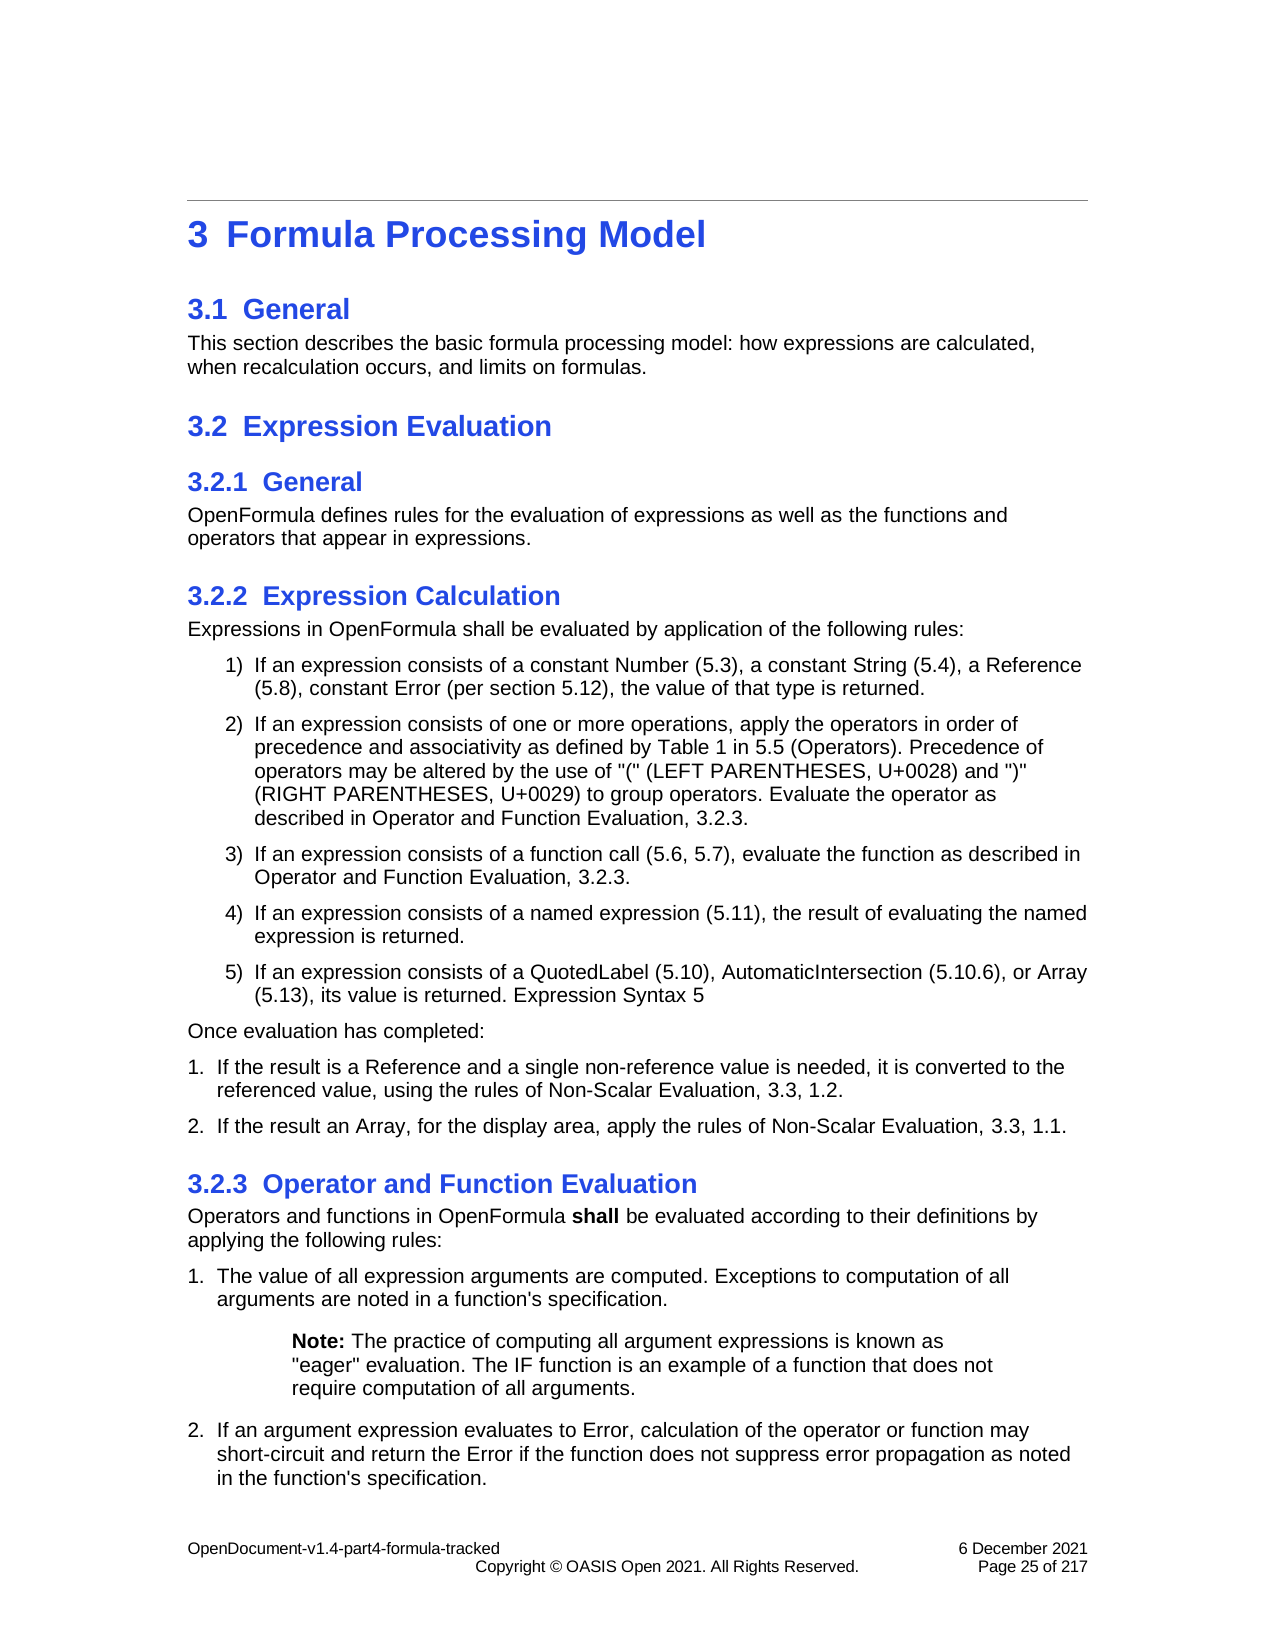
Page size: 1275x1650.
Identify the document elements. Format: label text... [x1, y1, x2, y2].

text Once evaluation has completed: [187, 1019, 1088, 1043]
subtitle General [187, 467, 1088, 497]
list If an expression consists of one or more operations, apply the operators in order of precedence and associativity as defined by Table 1 in 5.5 (Operators). Precedence of operators may be altered by the use of "(" (LEFT PARENTHESES, U+0028) and ")" (RIGHT PARENTHESES, U+0029) to group operators. Evaluate the operator as described in Operator and Function Evaluation, 3.2.3. [225, 712, 1088, 830]
list If an expression consists of a function call (5.6, 5.7), evaluate the function as described in Operator and Function Evaluation, 3.2.3. [225, 842, 1088, 889]
text Expressions in OpenFormula shall be evaluated by application of the following rules: [187, 617, 1088, 641]
list If an expression consists of a constant Number (5.3), a constant String (5.4), a Reference (5.8), constant Error (per section 5.12), the value of that type is returned. [225, 653, 1088, 700]
text This section describes the basic formula processing model: how expressions are calculated, when recalculation occurs, and limits on formulas. [187, 332, 1088, 379]
list Note: The practice of computing all argument expressions is known as "eager" evaluation. The IF function is an example of a function that does not require computation of all arguments. [262, 1330, 1013, 1400]
list If an expression consists of a named expression (5.11), the result of evaluating the named expression is returned. [225, 901, 1088, 948]
text Operators and functions in OpenFormula shall be evaluated according to their definitions by applying the following rules: [187, 1205, 1088, 1252]
list If the result an Array, for the display area, apply the rules of Non-Scalar Evaluation, 3.3, 1.1. [187, 1114, 1088, 1138]
subtitle General [187, 293, 1088, 326]
text OpenFormula defines rules for the evaluation of expressions as well as the functions and operators that appear in expressions. [187, 503, 1088, 550]
list If an argument expression evaluates to Error, calculation of the operator or function may short-circuit and return the Error if the function does not suppress error propagation as noted in the function's specification. [187, 1419, 1088, 1489]
subtitle Expression Evaluation [187, 410, 1088, 442]
list The value of all expression arguments are computed. Exceptions to computation of all arguments are noted in a function's specification. [187, 1264, 1088, 1311]
subtitle Operator and Function Evaluation [187, 1169, 1088, 1199]
subtitle Expression Calculation [187, 581, 1088, 611]
list If an expression consists of a QuotedLabel (5.10), AutomaticIntersection (5.10.6), or Array (5.13), its value is returned. Expression Syntax 5 [225, 960, 1088, 1007]
subtitle Formula Processing Model [187, 201, 1088, 256]
list If the result is a Reference and a single non-reference value is needed, it is converted to the referenced value, using the rules of Non-Scalar Evaluation, 3.3, 1.2. [187, 1055, 1088, 1102]
